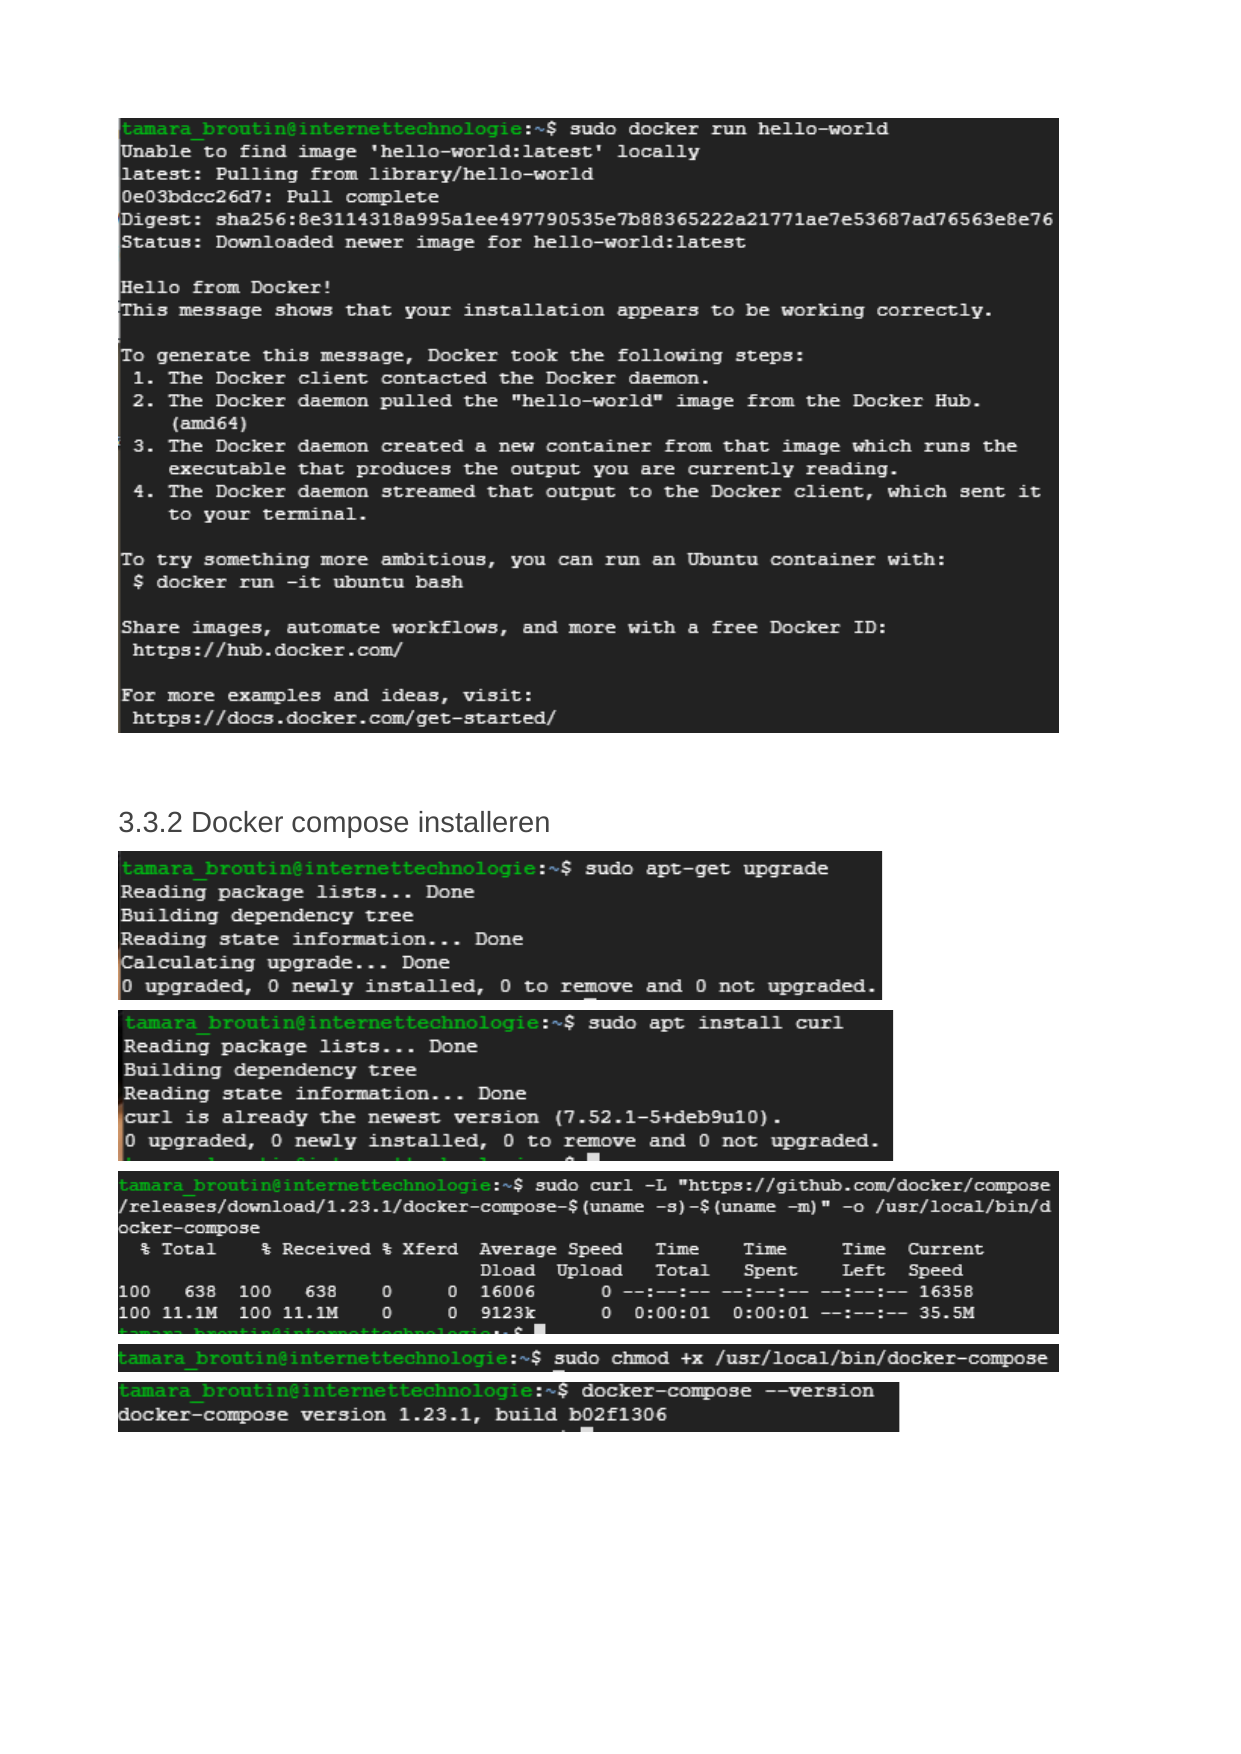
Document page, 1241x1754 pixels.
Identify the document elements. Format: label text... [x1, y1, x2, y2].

picture [118, 1382, 900, 1432]
subtitle 3.3.2 Docker compose installeren [118, 805, 1122, 839]
picture [118, 118, 1059, 733]
picture [118, 851, 883, 1000]
picture [118, 1171, 1059, 1334]
picture [118, 1344, 1059, 1372]
picture [118, 1010, 894, 1161]
